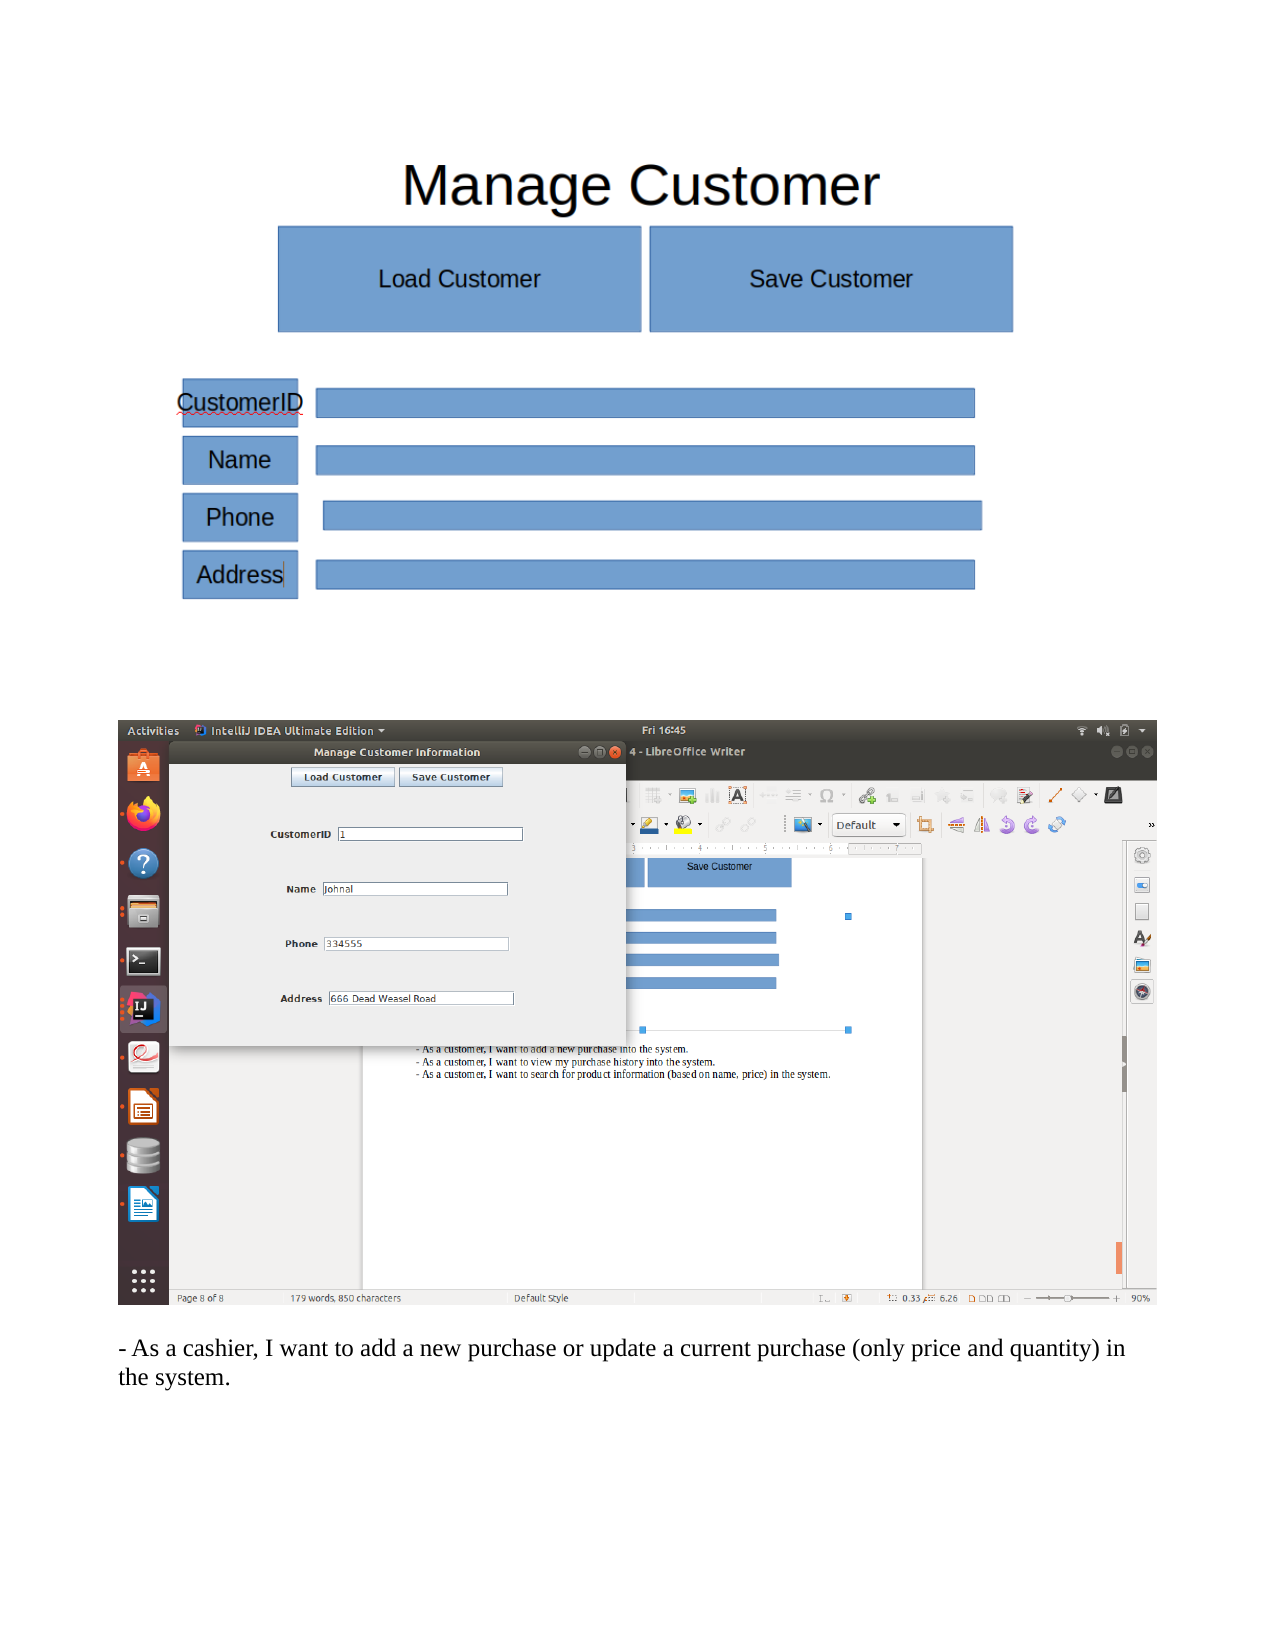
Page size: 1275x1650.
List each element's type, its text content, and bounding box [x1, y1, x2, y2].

picture [118, 118, 1157, 692]
picture [118, 720, 1157, 1305]
text - As a cashier, I want to add a new purchase or update a current purchase (only price and quantity) in the system. [118, 1333, 1157, 1391]
